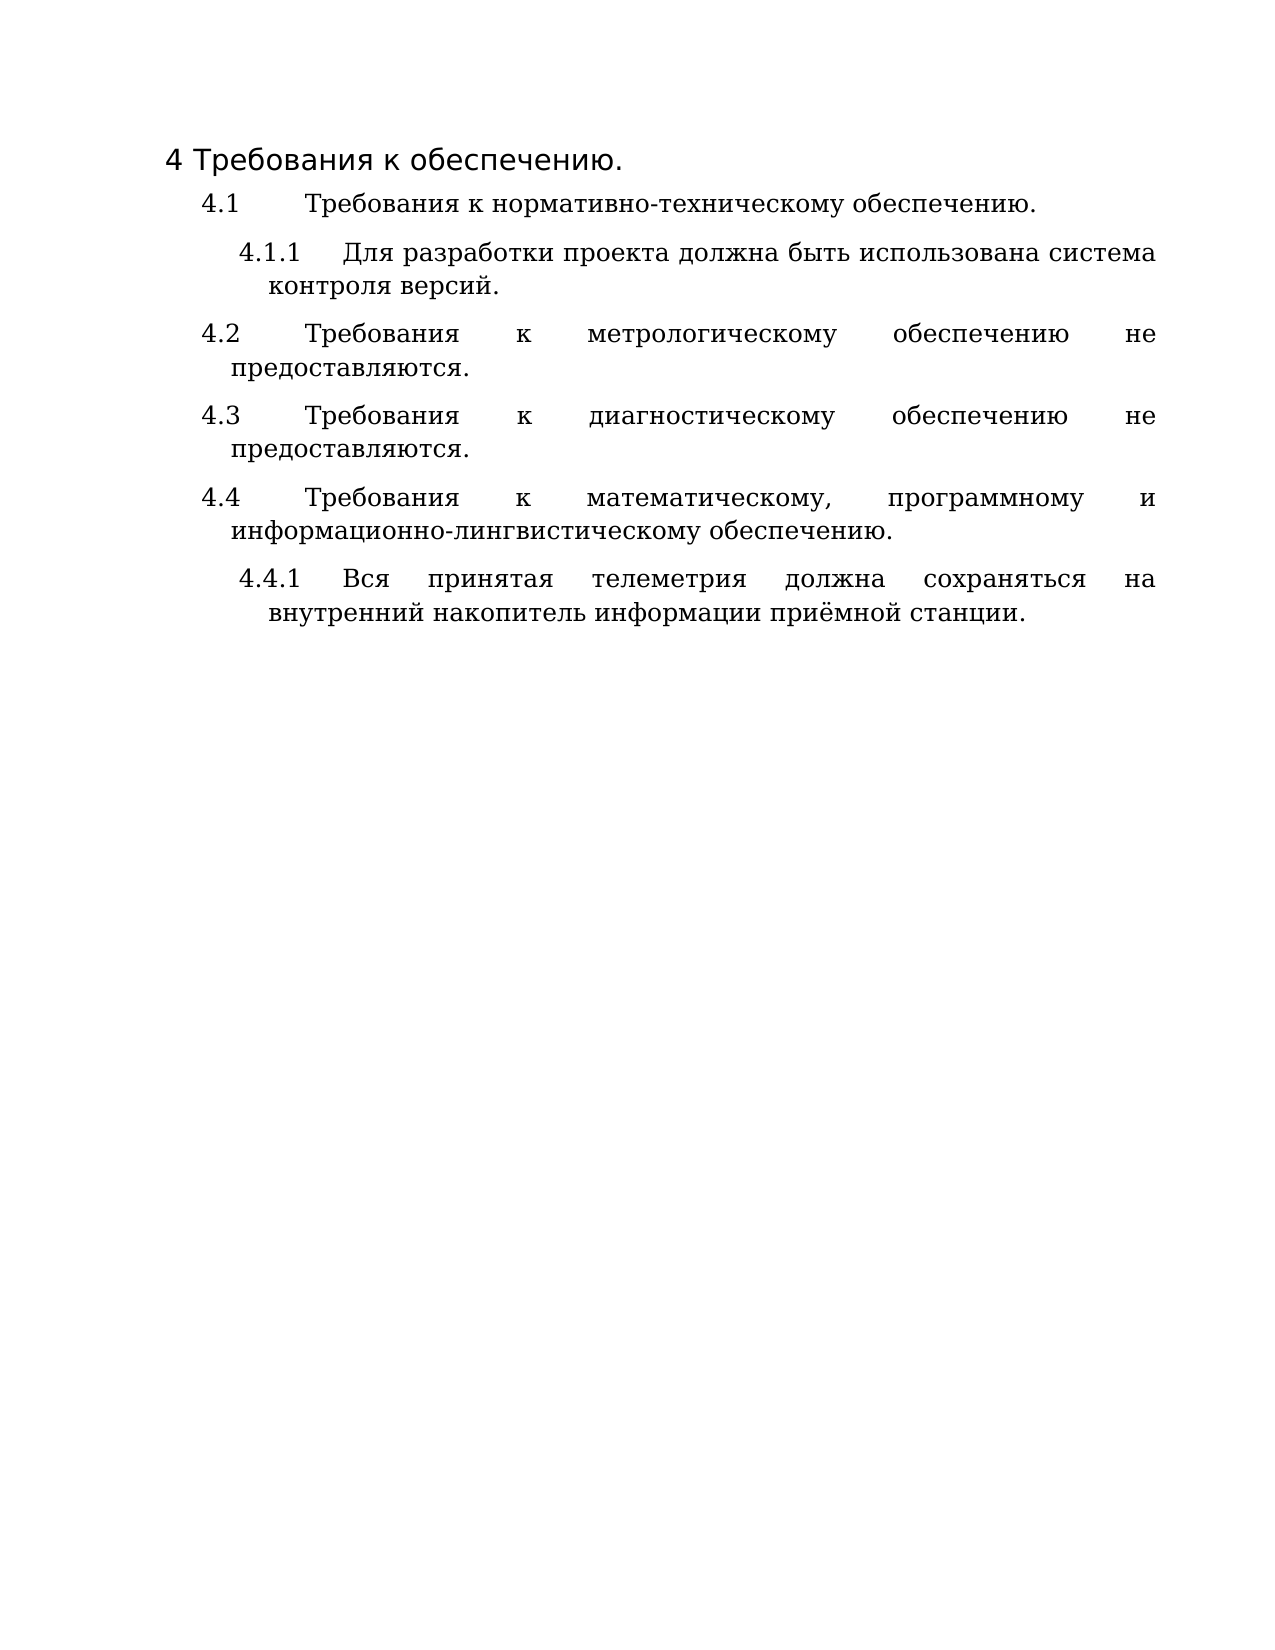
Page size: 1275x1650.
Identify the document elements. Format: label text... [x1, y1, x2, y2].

list Требования к диагностическому обеспечению не предоставляются. [193, 401, 1157, 464]
list Требования к нормативно-техническому обеспечению. [193, 189, 1157, 219]
list Для разработки проекта должна быть использована система контроля версий. [231, 238, 1157, 300]
list Вся принятая телеметрия должна сохраняться на внутренний накопитель информации приёмной станции. [231, 564, 1157, 627]
list Требования к метрологическому обеспечению не предоставляются. [193, 319, 1157, 382]
subtitle Требования к обеспечению. [156, 143, 1157, 177]
list Требования к математическому, программному и информационно-лингвистическому обеспечению. [193, 483, 1157, 545]
